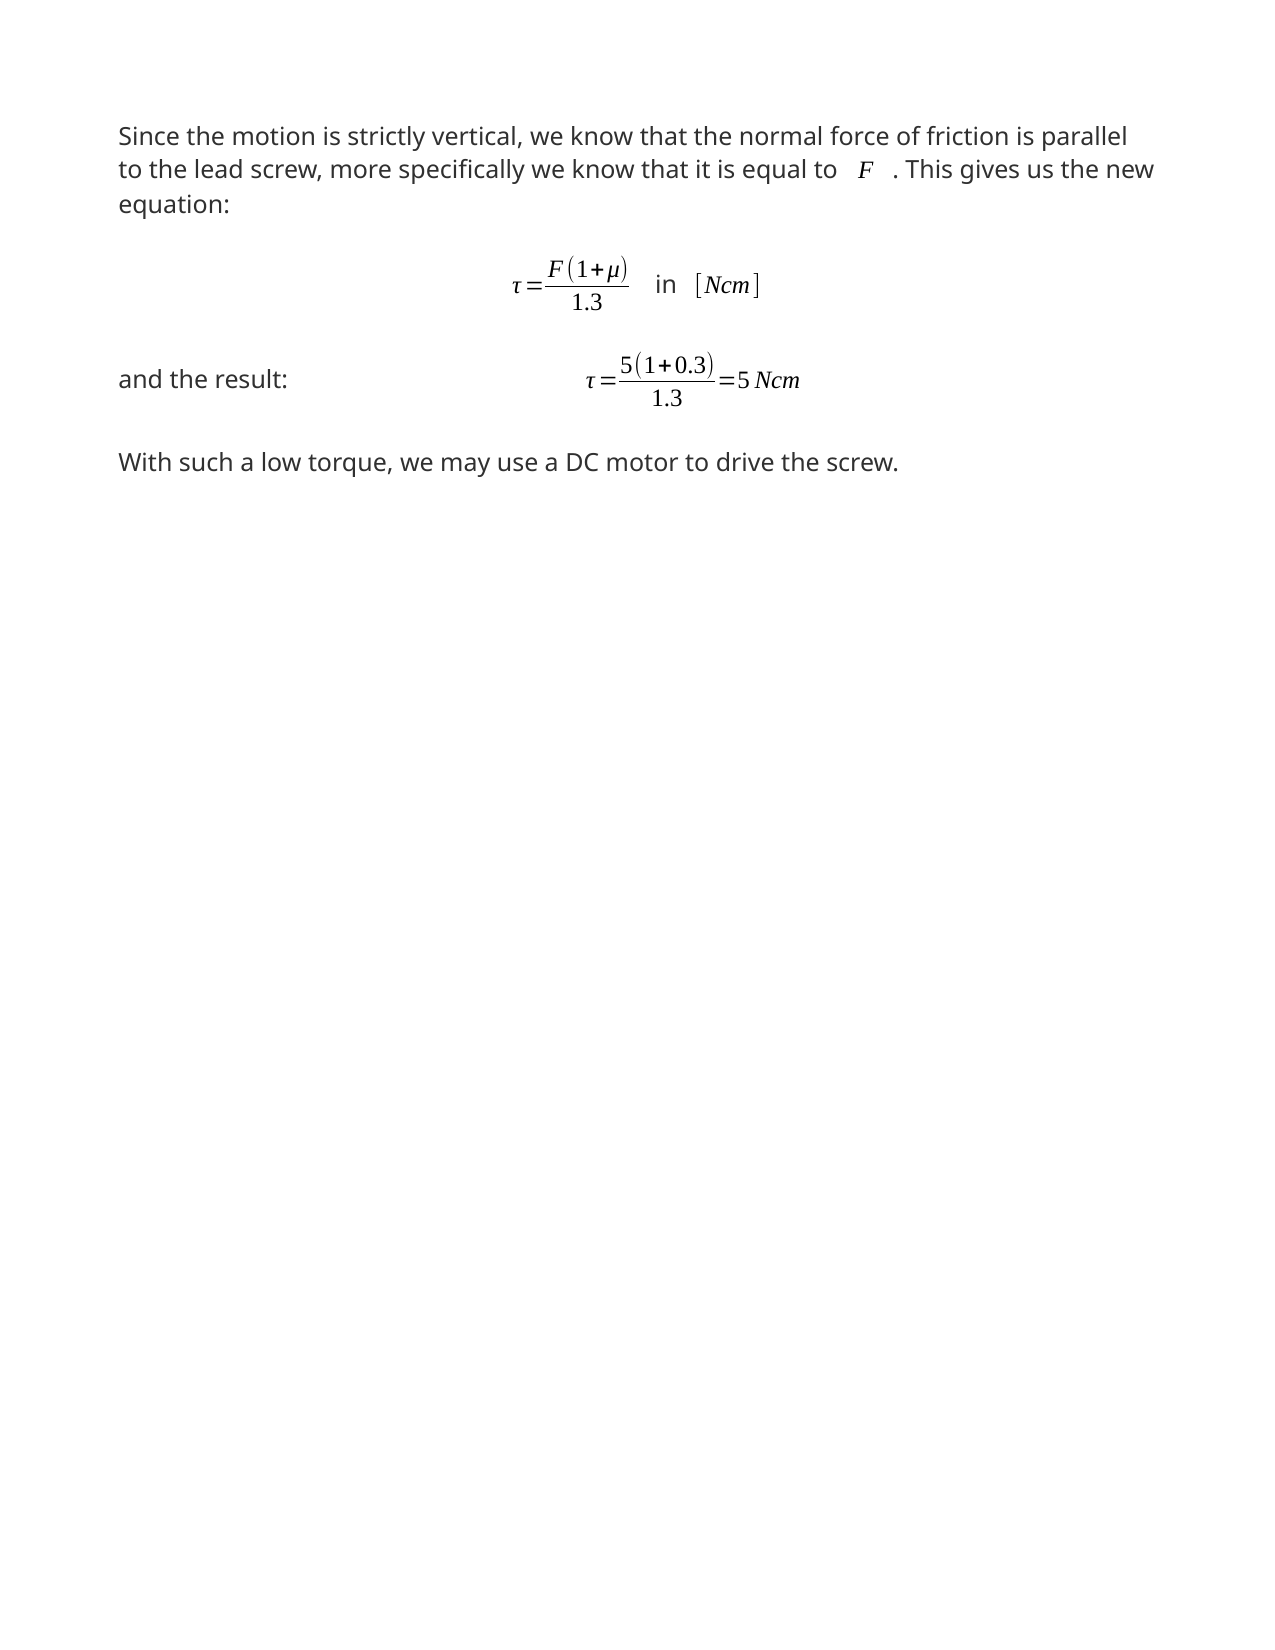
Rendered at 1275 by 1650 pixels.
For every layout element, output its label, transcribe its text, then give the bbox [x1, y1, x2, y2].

text and the result: [118, 350, 1157, 411]
text With such a low torque, we may use a DC motor to drive the screw. [118, 445, 1157, 479]
text Since the motion is strictly vertical, we know that the normal force of friction is parallel to the lead screw, more specifically we know that it is equal to. This gives us the new equation: [118, 118, 1157, 220]
text in [118, 254, 1157, 316]
